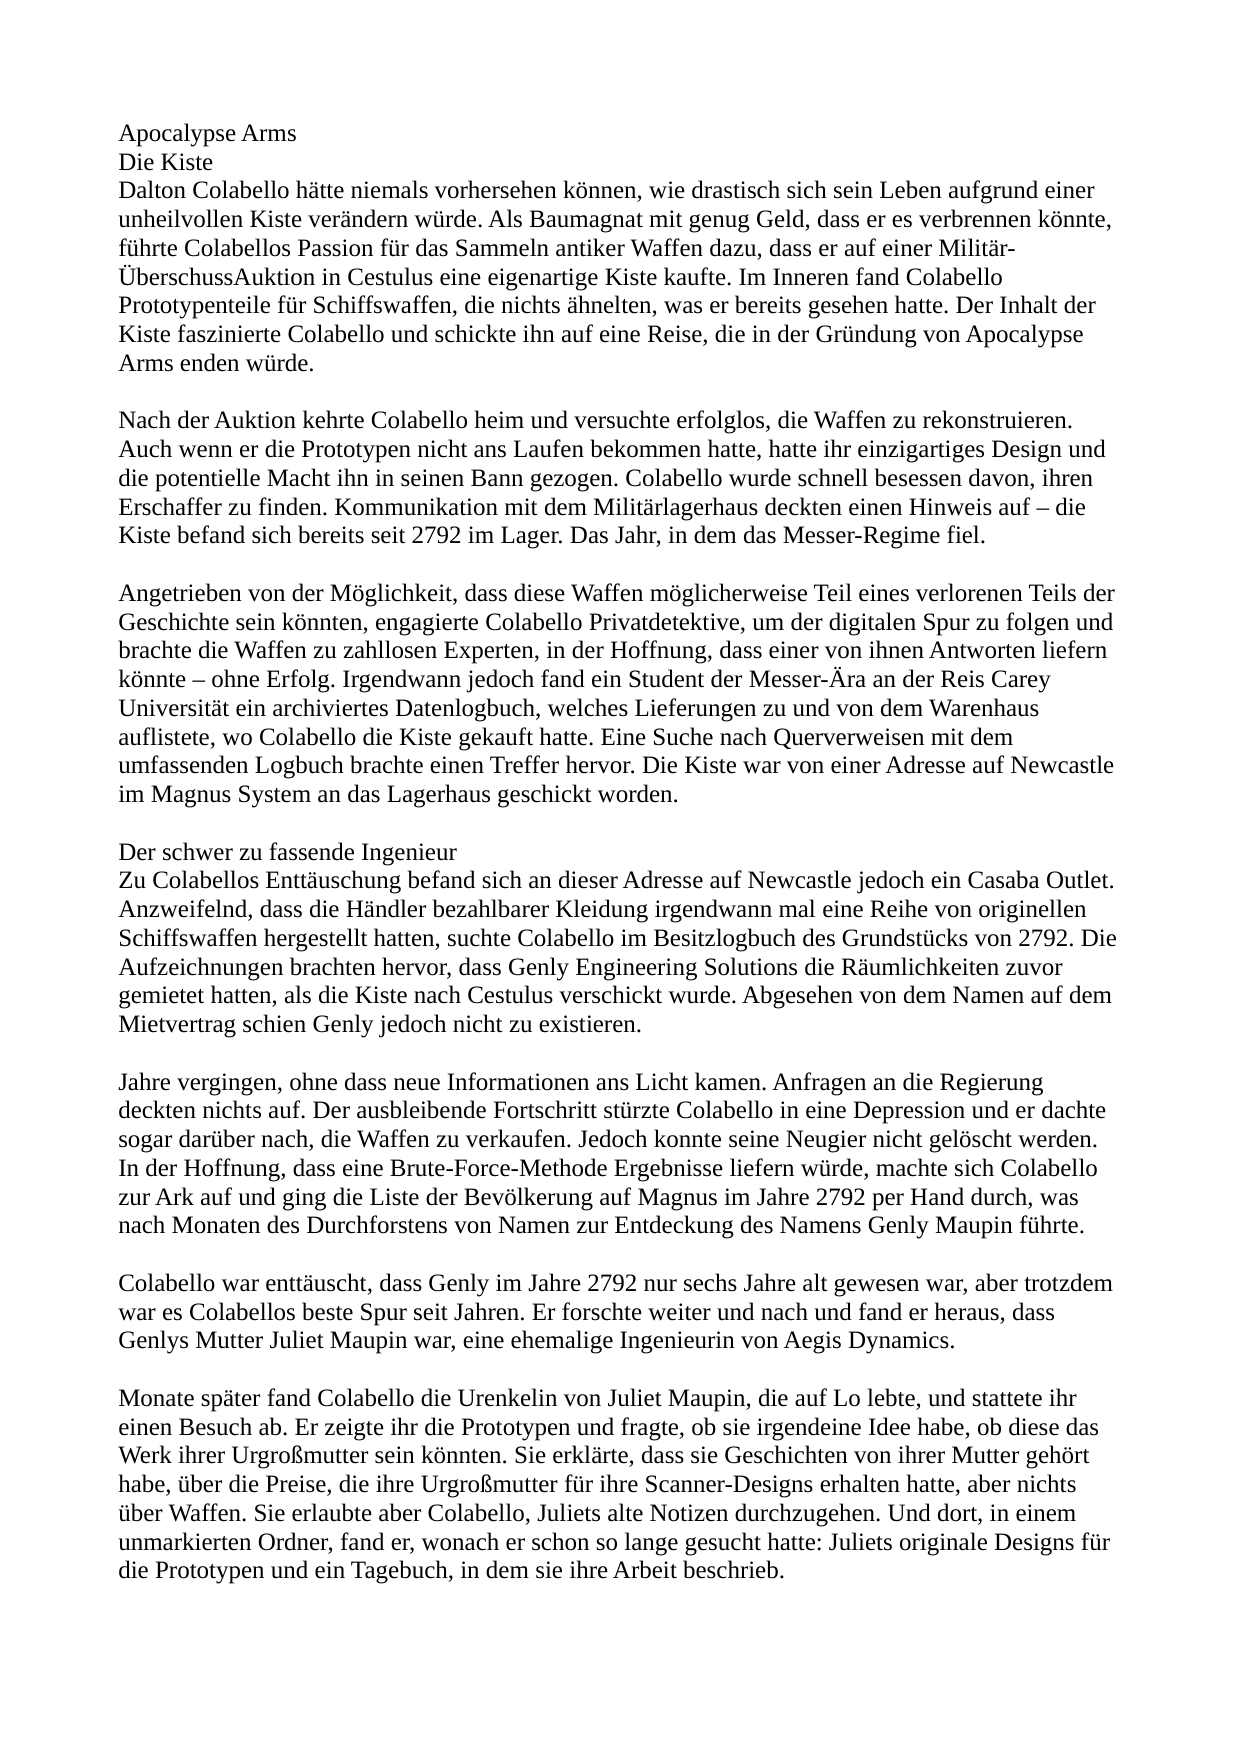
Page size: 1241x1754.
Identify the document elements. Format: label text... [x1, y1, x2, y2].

text Zu Colabellos Enttäuschung befand sich an dieser Adresse auf Newcastle jedoch ein Casaba Outlet. Anzweifelnd, dass die Händler bezahlbarer Kleidung irgendwann mal eine Reihe von originellen Schiffswaffen hergestellt hatten, suchte Colabello im Besitzlogbuch des Grundstücks von 2792. Die Aufzeichnungen brachten hervor, dass Genly Engineering Solutions die Räumlichkeiten zuvor gemietet hatten, als die Kiste nach Cestulus verschickt wurde. Abgesehen von dem Namen auf dem Mietvertrag schien Genly jedoch nicht zu existieren. [118, 866, 1122, 1038]
text Die Kiste [118, 147, 1122, 176]
text Jahre vergingen, ohne dass neue Informationen ans Licht kamen. Anfragen an die Regierung deckten nichts auf. Der ausbleibende Fortschritt stürzte Colabello in eine Depression und er dachte sogar darüber nach, die Waffen zu verkaufen. Jedoch konnte seine Neugier nicht gelöscht werden. In der Hoffnung, dass eine Brute-Force-Methode Ergebnisse liefern würde, machte sich Colabello zur Ark auf und ging die Liste der Bevölkerung auf Magnus im Jahre 2792 per Hand durch, was nach Monaten des Durchforstens von Namen zur Entdeckung des Namens Genly Maupin führte. [118, 1067, 1122, 1239]
text Angetrieben von der Möglichkeit, dass diese Waffen möglicherweise Teil eines verlorenen Teils der Geschichte sein könnten, engagierte Colabello Privatdetektive, um der digitalen Spur zu folgen und brachte die Waffen zu zahllosen Experten, in der Hoffnung, dass einer von ihnen Antworten liefern könnte – ohne Erfolg. Irgendwann jedoch fand ein Student der Messer-Ära an der Reis Carey Universität ein archiviertes Datenlogbuch, welches Lieferungen zu und von dem Warenhaus auflistete, wo Colabello die Kiste gekauft hatte. Eine Suche nach Querverweisen mit dem umfassenden Logbuch brachte einen Treffer hervor. Die Kiste war von einer Adresse auf Newcastle im Magnus System an das Lagerhaus geschickt worden. [118, 578, 1122, 808]
text Colabello war enttäuscht, dass Genly im Jahre 2792 nur sechs Jahre alt gewesen war, aber trotzdem war es Colabellos beste Spur seit Jahren. Er forschte weiter und nach und fand er heraus, dass Genlys Mutter Juliet Maupin war, eine ehemalige Ingenieurin von Aegis Dynamics. [118, 1268, 1122, 1354]
text Apocalypse Arms [118, 118, 1122, 147]
text Monate später fand Colabello die Urenkelin von Juliet Maupin, die auf Lo lebte, und stattete ihr einen Besuch ab. Er zeigte ihr die Prototypen und fragte, ob sie irgendeine Idee habe, ob diese das Werk ihrer Urgroßmutter sein könnten. Sie erklärte, dass sie Geschichten von ihrer Mutter gehört habe, über die Preise, die ihre Urgroßmutter für ihre Scanner-Designs erhalten hatte, aber nichts über Waffen. Sie erlaubte aber Colabello, Juliets alte Notizen durchzugehen. Und dort, in einem unmarkierten Ordner, fand er, wonach er schon so lange gesucht hatte: Juliets originale Designs für die Prototypen und ein Tagebuch, in dem sie ihre Arbeit beschrieb. [118, 1383, 1122, 1584]
text Dalton Colabello hätte niemals vorhersehen können, wie drastisch sich sein Leben aufgrund einer unheilvollen Kiste verändern würde. Als Baumagnat mit genug Geld, dass er es verbrennen könnte, führte Colabellos Passion für das Sammeln antiker Waffen dazu, dass er auf einer Militär-ÜberschussAuktion in Cestulus eine eigenartige Kiste kaufte. Im Inneren fand Colabello Prototypenteile für Schiffswaffen, die nichts ähnelten, was er bereits gesehen hatte. Der Inhalt der Kiste faszinierte Colabello und schickte ihn auf eine Reise, die in der Gründung von Apocalypse Arms enden würde. [118, 176, 1122, 377]
text Der schwer zu fassende Ingenieur [118, 837, 1122, 866]
text Nach der Auktion kehrte Colabello heim und versuchte erfolglos, die Waffen zu rekonstruieren. Auch wenn er die Prototypen nicht ans Laufen bekommen hatte, hatte ihr einzigartiges Design und die potentielle Macht ihn in seinen Bann gezogen. Colabello wurde schnell besessen davon, ihren Erschaffer zu finden. Kommunikation mit dem Militärlagerhaus deckten einen Hinweis auf – die Kiste befand sich bereits seit 2792 im Lager. Das Jahr, in dem das Messer-Regime fiel. [118, 406, 1122, 549]
